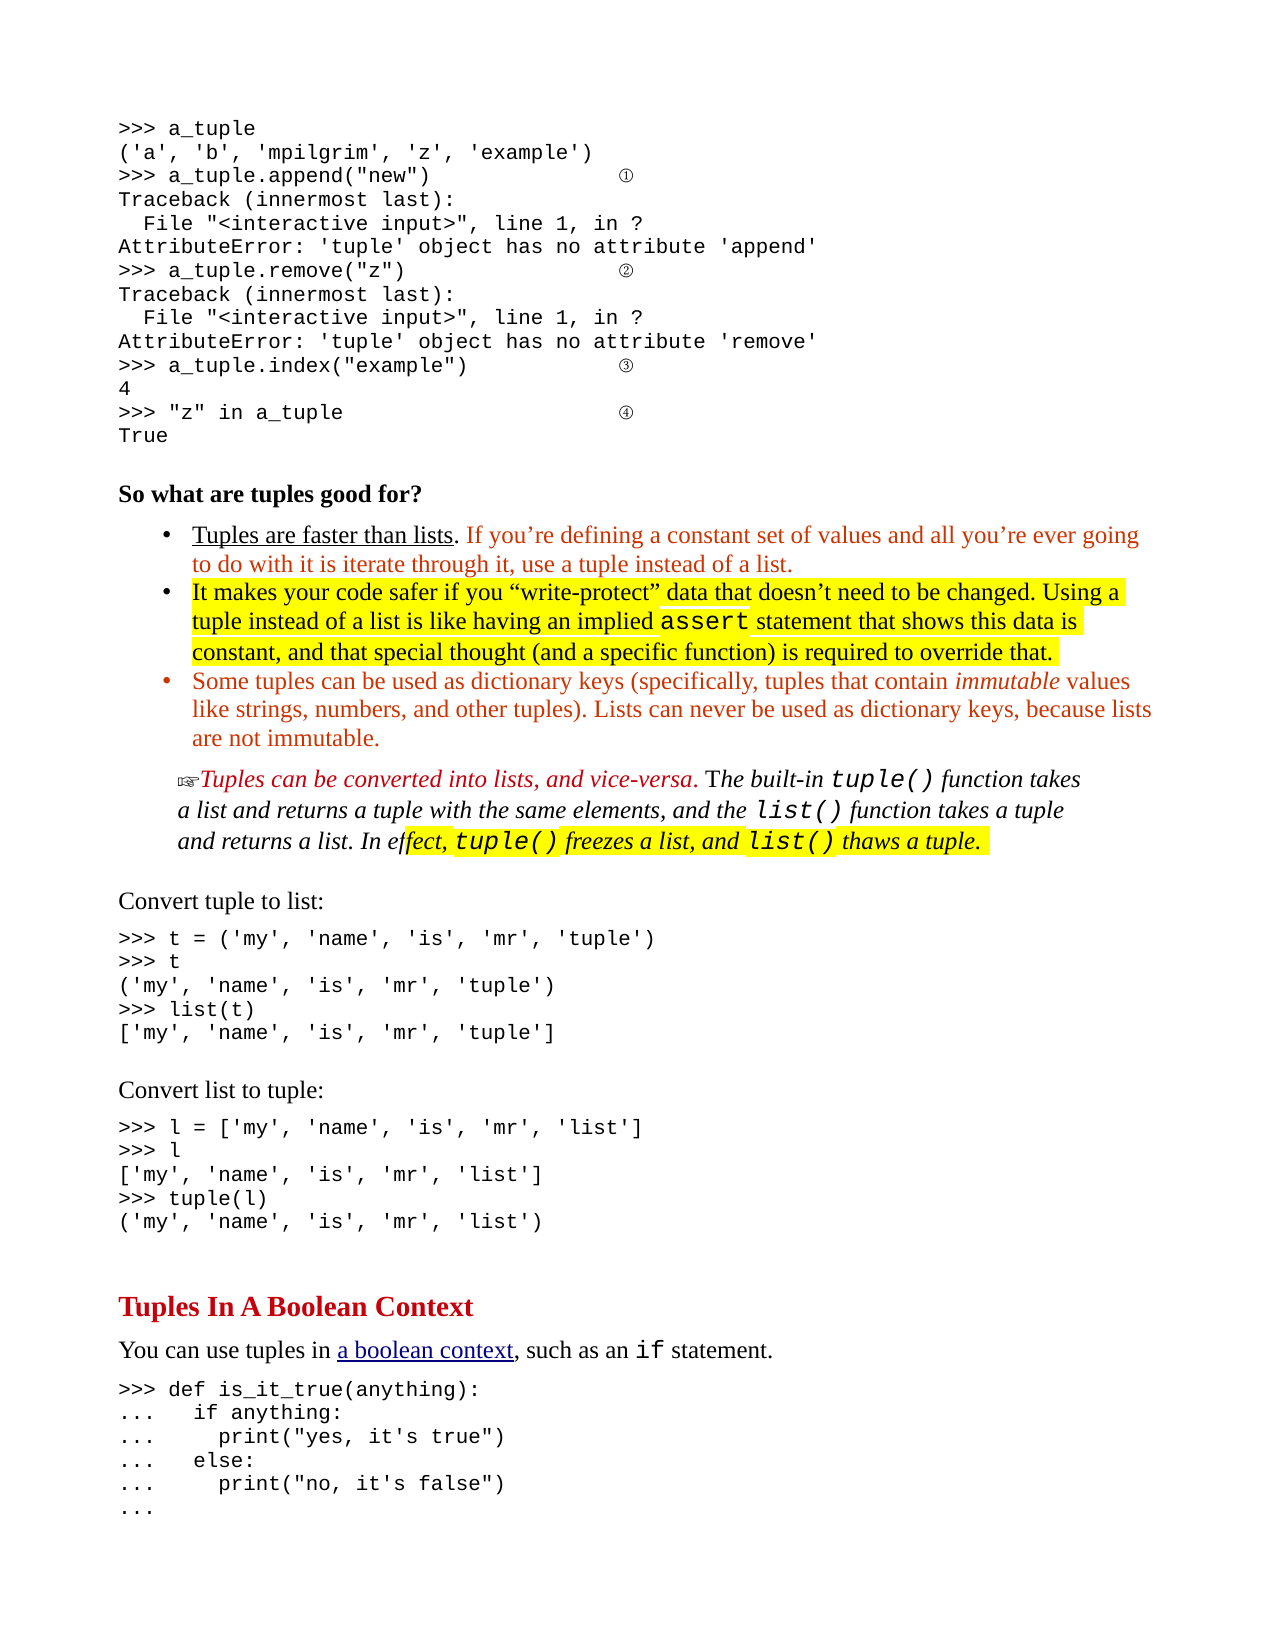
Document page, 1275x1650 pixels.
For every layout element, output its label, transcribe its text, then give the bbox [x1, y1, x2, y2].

text ['my', 'name', 'is', 'mr', 'tuple'] [118, 1022, 1157, 1046]
list Some tuples can be used as dictionary keys (specifically, tuples that contain immutable values like strings, numbers, and other tuples). Lists can never be used as dictionary keys, because lists are not immutable. [162, 666, 1157, 752]
text >>> l [118, 1140, 1157, 1164]
text AttributeError: 'tuple' object has no attribute 'remove' [118, 331, 1157, 354]
text File "<interactive input>", line 1, in ? [118, 213, 1157, 236]
text >>> tuple(l) [118, 1188, 1157, 1211]
text File "<interactive input>", line 1, in ? [118, 307, 1157, 331]
text >>> list(t) [118, 999, 1157, 1022]
text >>> t = ('my', 'name', 'is', 'mr', 'tuple') [118, 928, 1157, 951]
text Convert list to tuple: [118, 1075, 1157, 1104]
subtitle Tuples In A Boolean Context [118, 1289, 1157, 1323]
text ['my', 'name', 'is', 'mr', 'list'] [118, 1164, 1157, 1188]
text ... print("no, it's false") [118, 1473, 1157, 1497]
text ('my', 'name', 'is', 'mr', 'list') [118, 1211, 1157, 1235]
text Traceback (innermost last): [118, 284, 1157, 307]
text ... [118, 1497, 1157, 1521]
text ... if anything: [118, 1402, 1157, 1426]
text ... else: [118, 1450, 1157, 1473]
text So what are tuples good for? [118, 479, 1157, 507]
text >>> t [118, 951, 1157, 975]
text >>> l = ['my', 'name', 'is', 'mr', 'list'] [118, 1117, 1157, 1140]
list Tuples are faster than lists. If you’re defining a constant set of values and all you’re ever going to do with it is iterate through it, use a tuple instead of a list. [162, 520, 1157, 577]
text True [118, 426, 1157, 449]
text You can use tuples in a boolean context, such as an if statement. [118, 1335, 1157, 1366]
text >>> "z" in a_tuple ④ [118, 402, 1157, 426]
text >>> a_tuple.append("new") ① [118, 165, 1157, 189]
text >>> def is_it_true(anything): [118, 1379, 1157, 1402]
text Convert tuple to list: [118, 886, 1157, 915]
text ☞Tuples can be converted into lists, and vice-versa. The built-in tuple() function takes a list and returns a tuple with the same elements, and the list() function takes a tuple and returns a list. In effect, tuple() freezes a list, and list() thaws a tuple. [177, 764, 1098, 857]
text >>> a_tuple.remove("z") ② [118, 260, 1157, 284]
text ('my', 'name', 'is', 'mr', 'tuple') [118, 975, 1157, 999]
text 4 [118, 378, 1157, 402]
text Traceback (innermost last): [118, 189, 1157, 213]
text AttributeError: 'tuple' object has no attribute 'append' [118, 236, 1157, 260]
text ('a', 'b', 'mpilgrim', 'z', 'example') [118, 142, 1157, 165]
text ... print("yes, it's true") [118, 1426, 1157, 1450]
list It makes your code safer if you “write-protect” data that doesn’t need to be changed. Using a tuple instead of a list is like having an implied assert statement that shows this data is constant, and that special thought (and a specific function) is required to override that. [162, 577, 1157, 666]
text >>> a_tuple [118, 118, 1157, 142]
text >>> a_tuple.index("example") ③ [118, 354, 1157, 378]
